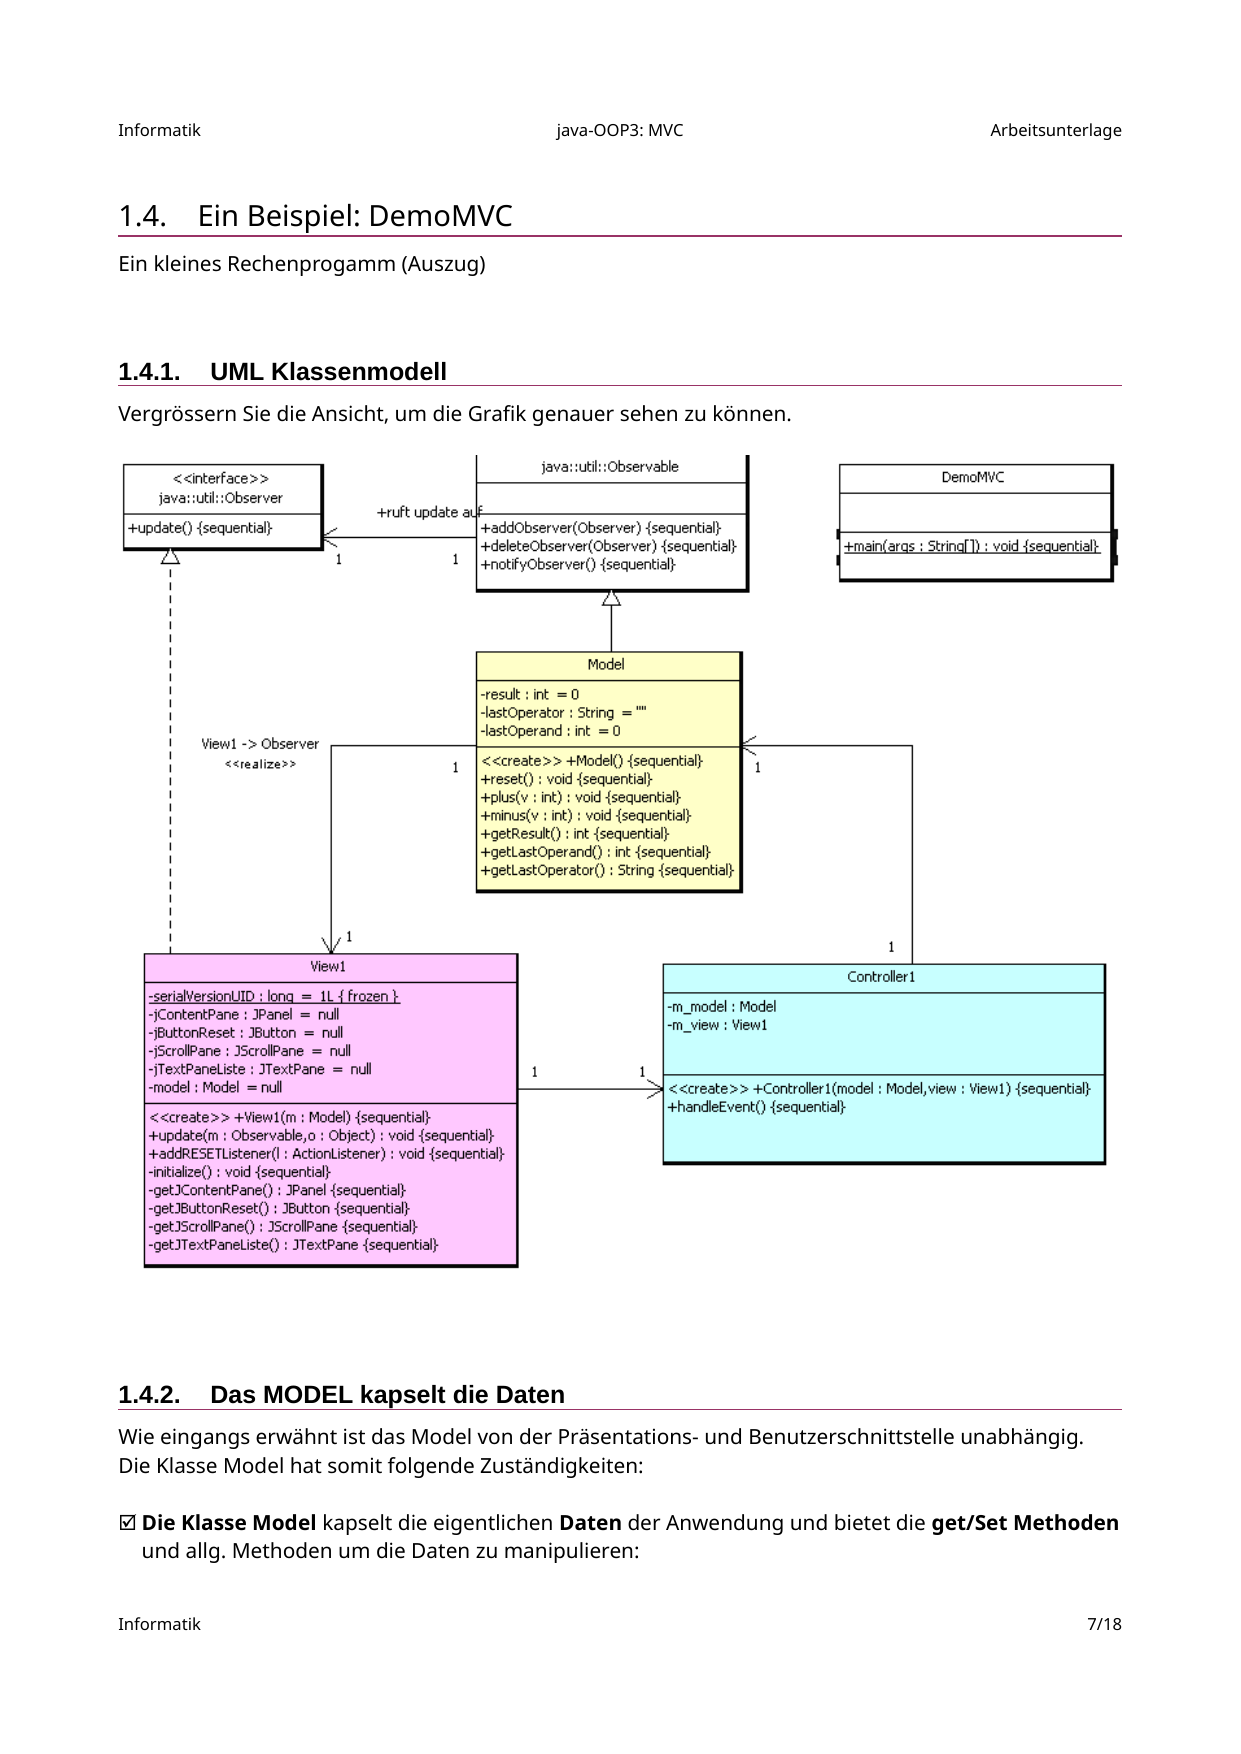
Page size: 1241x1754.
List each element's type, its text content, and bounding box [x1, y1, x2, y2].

list Die Klasse Model kapselt die eigentlichen Daten der Anwendung und bietet die get/Set Methoden und allg. Methoden um die Daten zu manipulieren: [118, 1508, 1122, 1565]
subtitle UML Klassenmodell [118, 356, 1122, 385]
text Vergrössern Sie die Ansicht, um die Grafik genauer sehen zu können. [118, 399, 1122, 427]
text Wie eingangs erwähnt ist das Model von der Präsentations- und Benutzerschnittstelle unabhängig. Die Klasse Model hat somit folgende Zuständigkeiten: [118, 1422, 1122, 1479]
subtitle Das MODEL kapselt die Daten [118, 1380, 1122, 1409]
subtitle Ein Beispiel: DemoMVC [118, 195, 1122, 235]
text Ein kleines Rechenprogamm (Auszug) [118, 249, 1122, 278]
